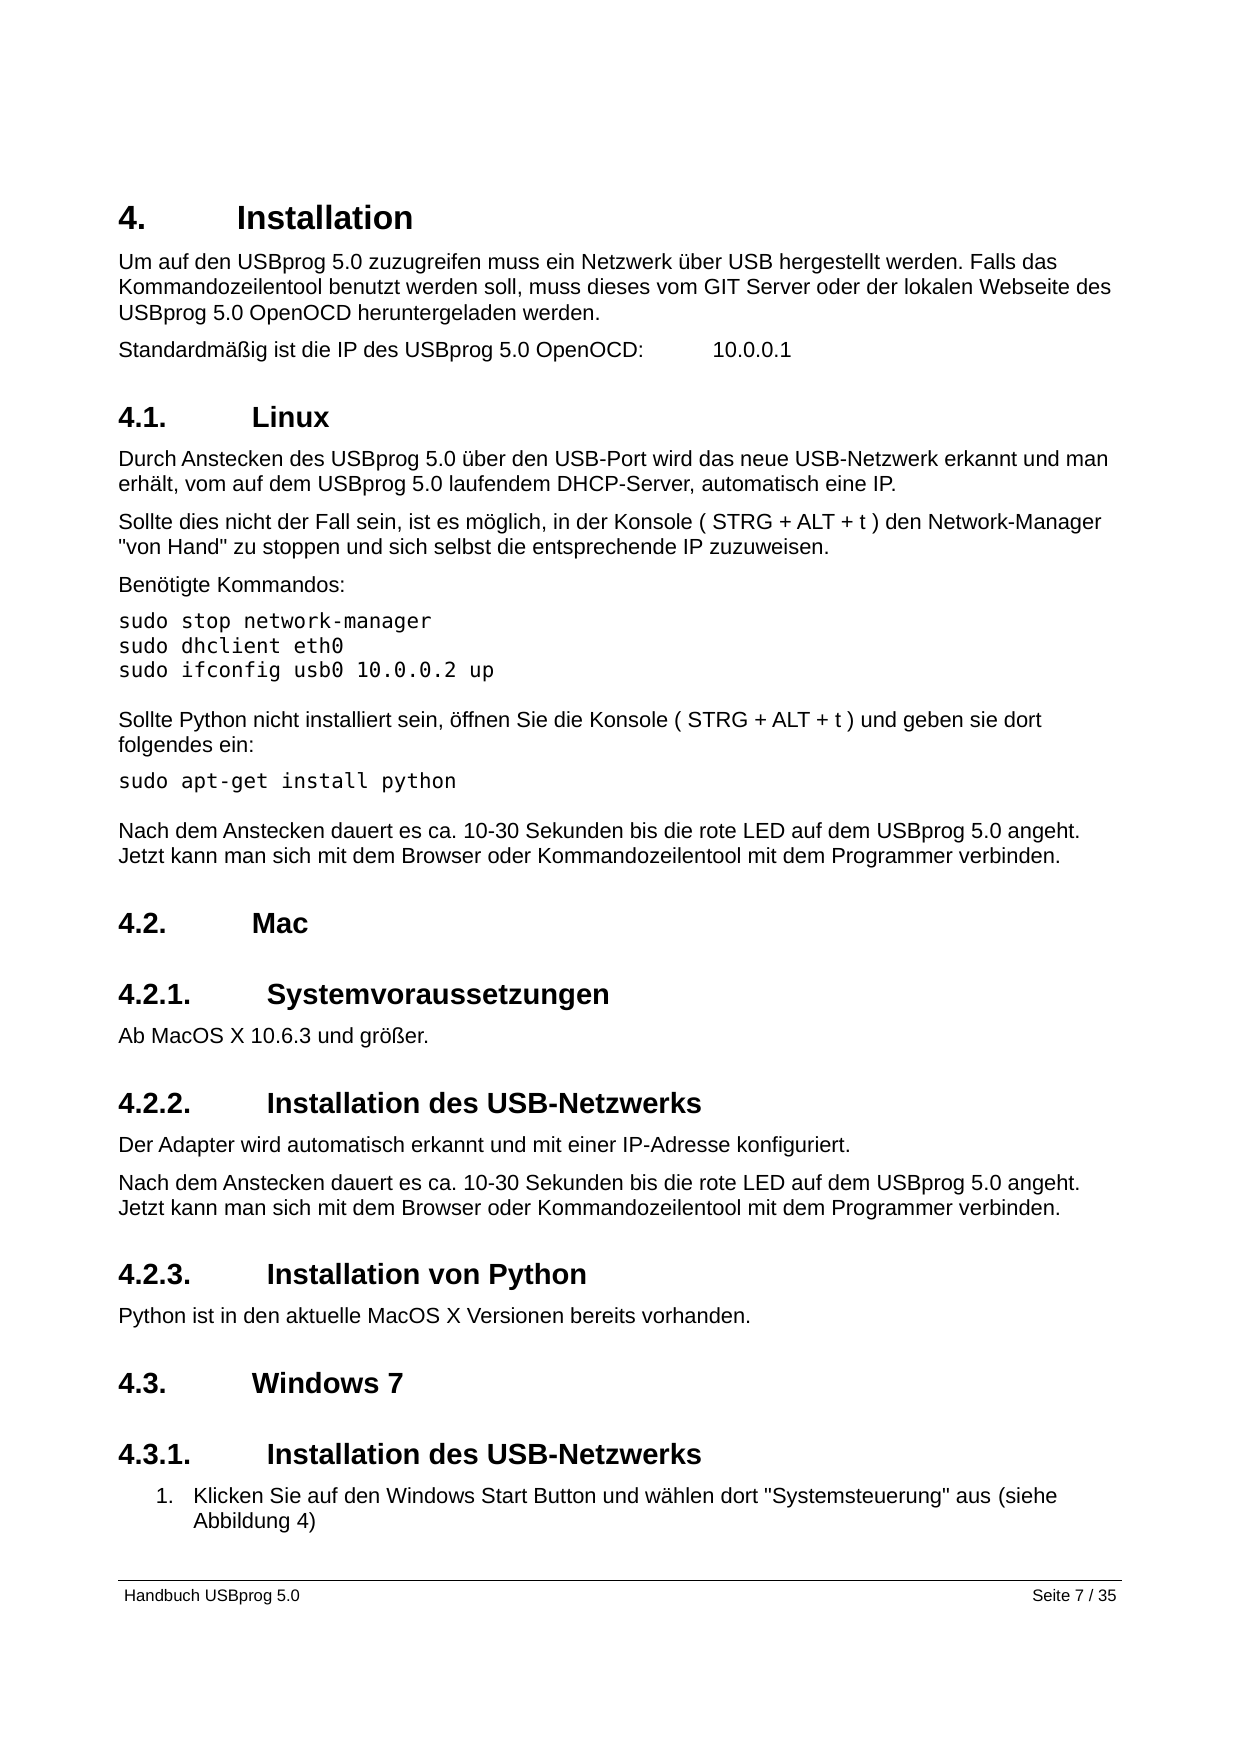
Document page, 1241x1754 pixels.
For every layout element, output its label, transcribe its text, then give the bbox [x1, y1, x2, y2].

text Der Adapter wird automatisch erkannt und mit einer IP-Adresse konfiguriert. [118, 1132, 1122, 1157]
subtitle Systemvoraussetzungen [118, 977, 1122, 1010]
text sudo stop network-manager [118, 609, 1122, 634]
subtitle Linux [118, 400, 1122, 433]
subtitle Installation [118, 198, 1122, 236]
text Ab MacOS X 10.6.3 und größer. [118, 1023, 1122, 1048]
text Python ist in den aktuelle MacOS X Versionen bereits vorhanden. [118, 1303, 1122, 1328]
text sudo dhclient eth0 [118, 634, 1122, 658]
text Durch Anstecken des USBprog 5.0 über den USB-Port wird das neue USB-Netzwerk erkannt und man erhält, vom auf dem USBprog 5.0 laufendem DHCP-Server, automatisch eine IP. [118, 446, 1122, 496]
text Benötigte Kommandos: [118, 572, 1122, 597]
text Nach dem Anstecken dauert es ca. 10-30 Sekunden bis die rote LED auf dem USBprog 5.0 angeht. Jetzt kann man sich mit dem Browser oder Kommandozeilentool mit dem Programmer verbinden. [118, 818, 1122, 868]
subtitle Installation des USB-Netzwerks [118, 1086, 1122, 1119]
subtitle Installation von Python [118, 1257, 1122, 1291]
text Um auf den USBprog 5.0 zuzugreifen muss ein Netzwerk über USB hergestellt werden. Falls das Kommandozeilentool benutzt werden soll, muss dieses vom GIT Server oder der lokalen Webseite des USBprog 5.0 OpenOCD heruntergeladen werden. [118, 249, 1122, 324]
list Klicken Sie auf den Windows Start Button und wählen dort "Systemsteuerung" aus (siehe Abbildung 4) [156, 1483, 1122, 1533]
text Sollte dies nicht der Fall sein, ist es möglich, in der Konsole ( STRG + ALT + t ) den Network-Manager "von Hand" zu stoppen und sich selbst die entsprechende IP zuzuweisen. [118, 509, 1122, 559]
text Nach dem Anstecken dauert es ca. 10-30 Sekunden bis die rote LED auf dem USBprog 5.0 angeht. Jetzt kann man sich mit dem Browser oder Kommandozeilentool mit dem Programmer verbinden. [118, 1169, 1122, 1220]
text sudo apt-get install python [118, 769, 1122, 794]
subtitle Mac [118, 906, 1122, 939]
subtitle Installation des USB-Netzwerks [118, 1437, 1122, 1471]
subtitle Windows 7 [118, 1366, 1122, 1399]
text sudo ifconfig usb0 10.0.0.2 up [118, 658, 1122, 682]
text Standardmäßig ist die IP des USBprog 5.0 OpenOCD: 10.0.0.1 [118, 337, 1122, 362]
text Sollte Python nicht installiert sein, öffnen Sie die Konsole ( STRG + ALT + t ) und geben sie dort folgendes ein: [118, 706, 1122, 757]
